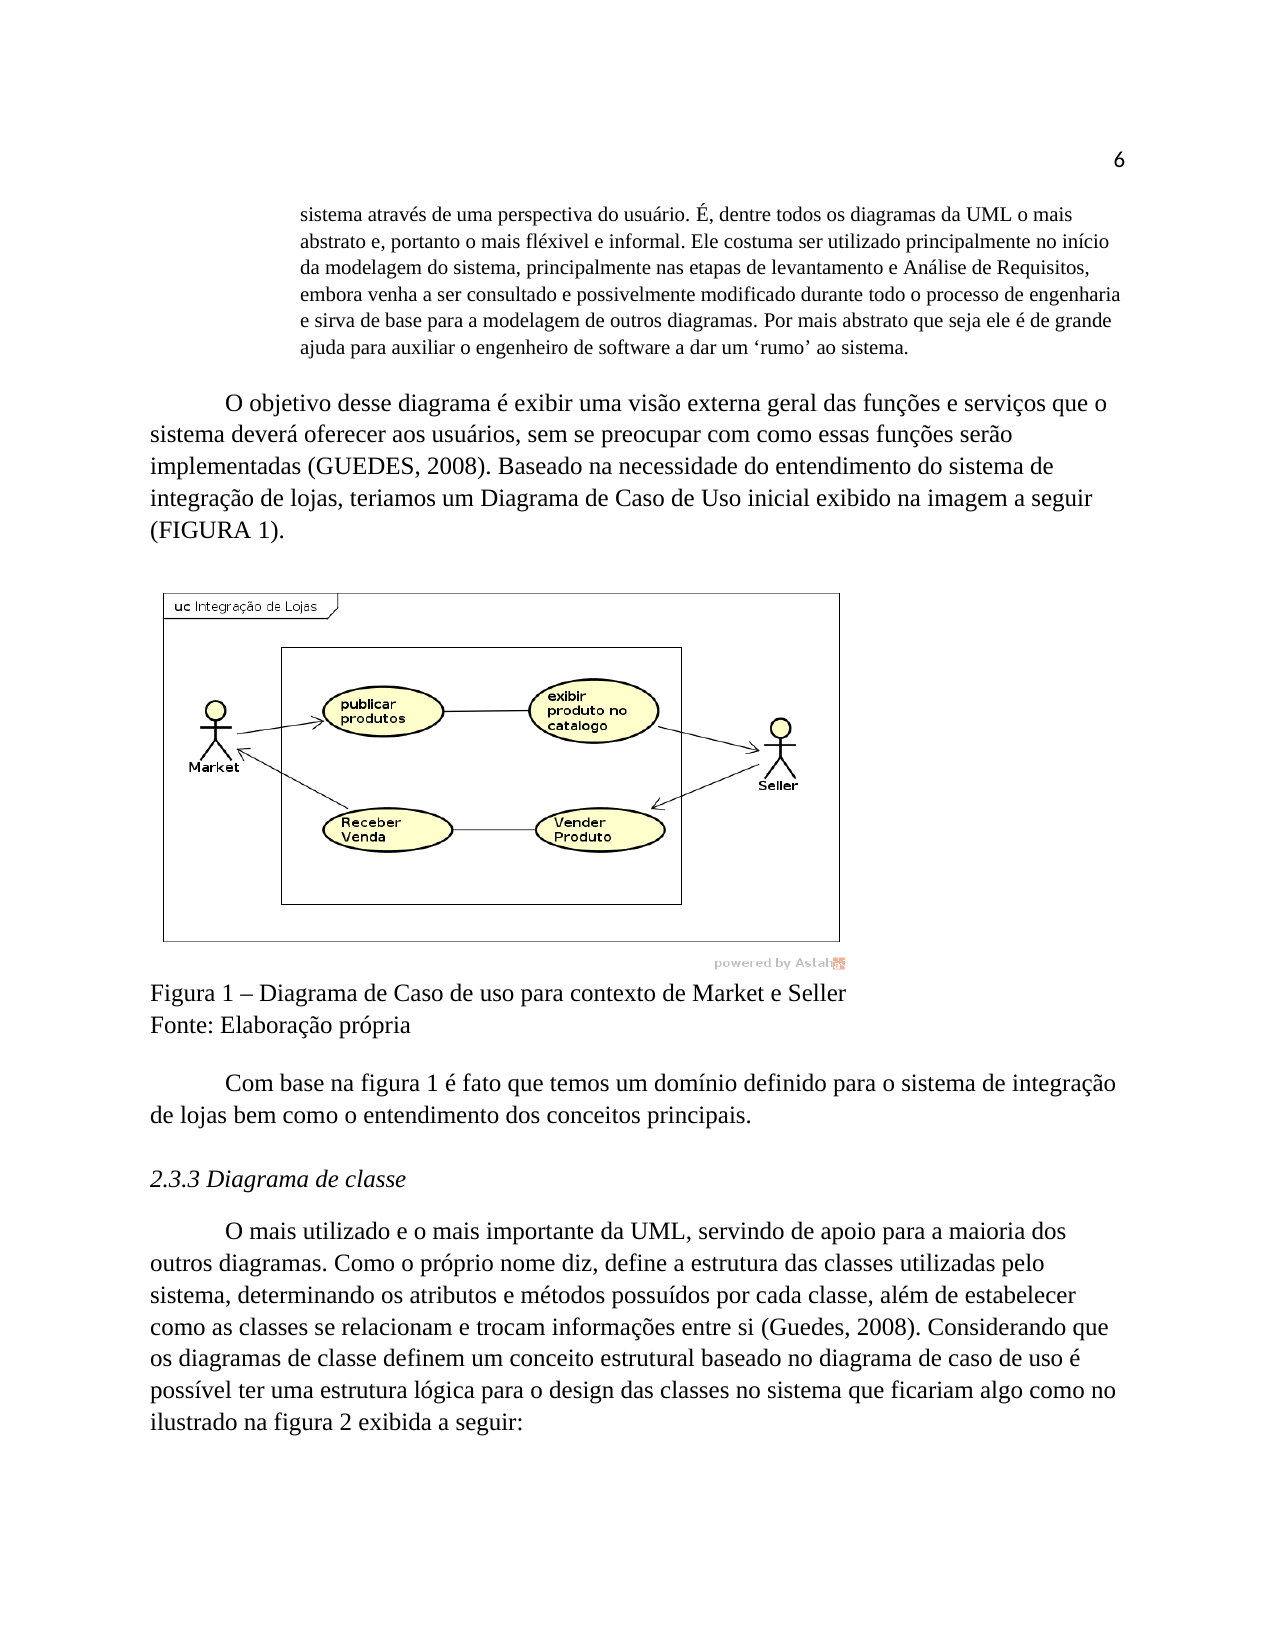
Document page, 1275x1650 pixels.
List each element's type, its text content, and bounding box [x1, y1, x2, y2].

text sistema através de uma perspectiva do usuário. É, dentre todos os diagramas da UML o mais abstrato e, portanto o mais fléxivel e informal. Ele costuma ser utilizado principalmente no início da modelagem do sistema, principalmente nas etapas de levantamento e Análise de Requisitos, embora venha a ser consultado e possivelmente modificado durante todo o processo de engenharia e sirva de base para a modelagem de outros diagramas. Por mais abstrato que seja ele é de grande ajuda para auxiliar o engenheiro de software a dar um ‘rumo’ ao sistema. [300, 203, 1125, 359]
picture [152, 582, 849, 973]
text O objetivo desse diagrama é exibir uma visão externa geral das funções e serviços que o sistema deverá oferecer aos usuários, sem se preocupar com como essas funções serão implementadas (GUEDES, 2008). Baseado na necessidade do entendimento do sistema de integração de lojas, teriamos um Diagrama de Caso de Uso inicial exibido na imagem a seguir (FIGURA 1). [150, 389, 1125, 543]
text Figura 1 – Diagrama de Caso de uso para contexto de Market e Seller Fonte: Elaboração própria [150, 579, 1125, 1039]
text Com base na figura 1 é fato que temos um domínio definido para o sistema de integração de lojas bem como o entendimento dos conceitos principais. [150, 1069, 1125, 1129]
text 2.3.3 Diagrama de classe [150, 1165, 1125, 1192]
text O mais utilizado e o mais importante da UML, servindo de apoio para a maioria dos outros diagramas. Como o próprio nome diz, define a estrutura das classes utilizadas pelo sistema, determinando os atributos e métodos possuídos por cada classe, além de estabelecer como as classes se relacionam e trocam informações entre si (Guedes, 2008). Considerando que os diagramas de classe definem um conceito estrutural baseado no diagrama de caso de uso é possível ter uma estrutura lógica para o design das classes no sistema que ficariam algo como no ilustrado na figura 2 exibida a seguir: [150, 1217, 1125, 1436]
